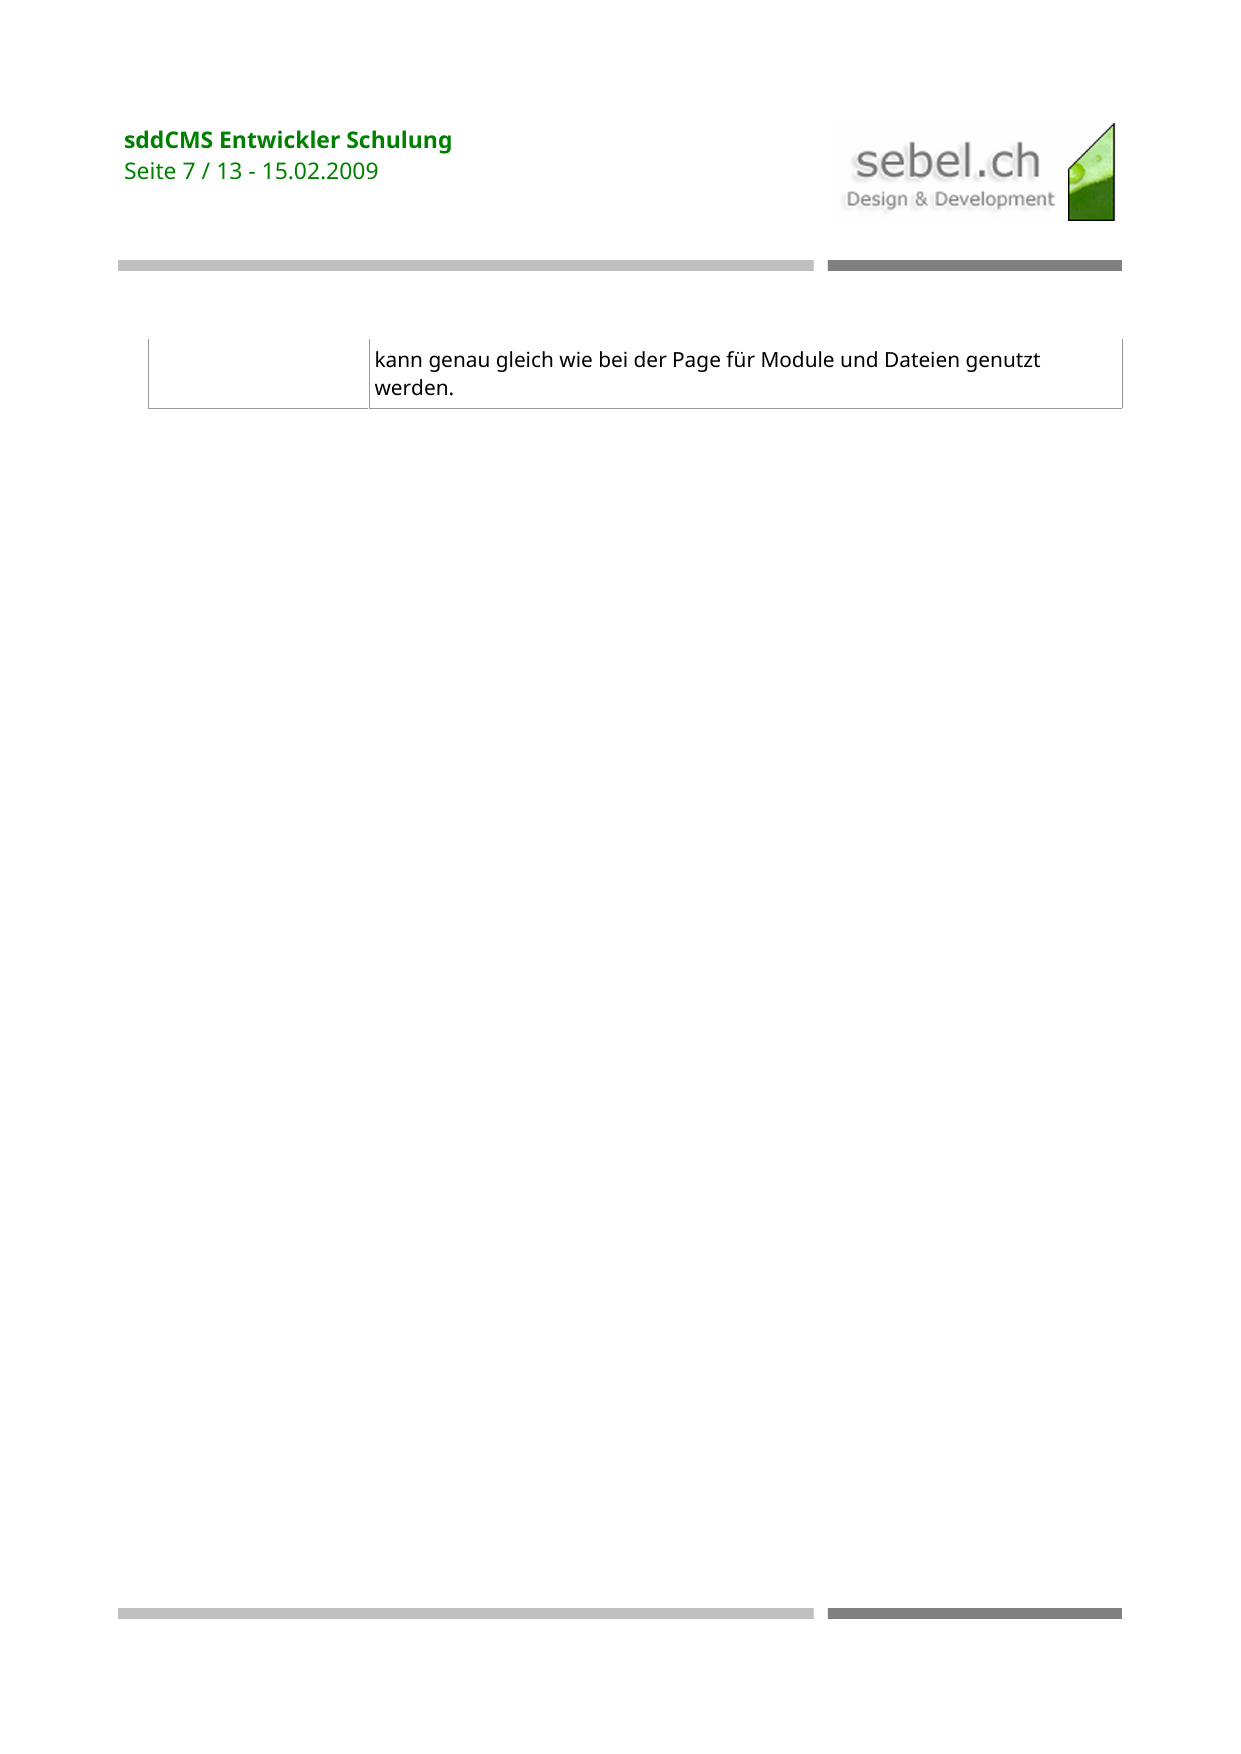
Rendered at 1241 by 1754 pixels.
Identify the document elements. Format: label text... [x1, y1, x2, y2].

picture [118, 260, 1122, 271]
table_cell kann genau gleich wie bei der Page für Module und Dateien genutzt werden. [370, 339, 1122, 408]
table_cell [149, 339, 368, 408]
picture [118, 1608, 1122, 1619]
